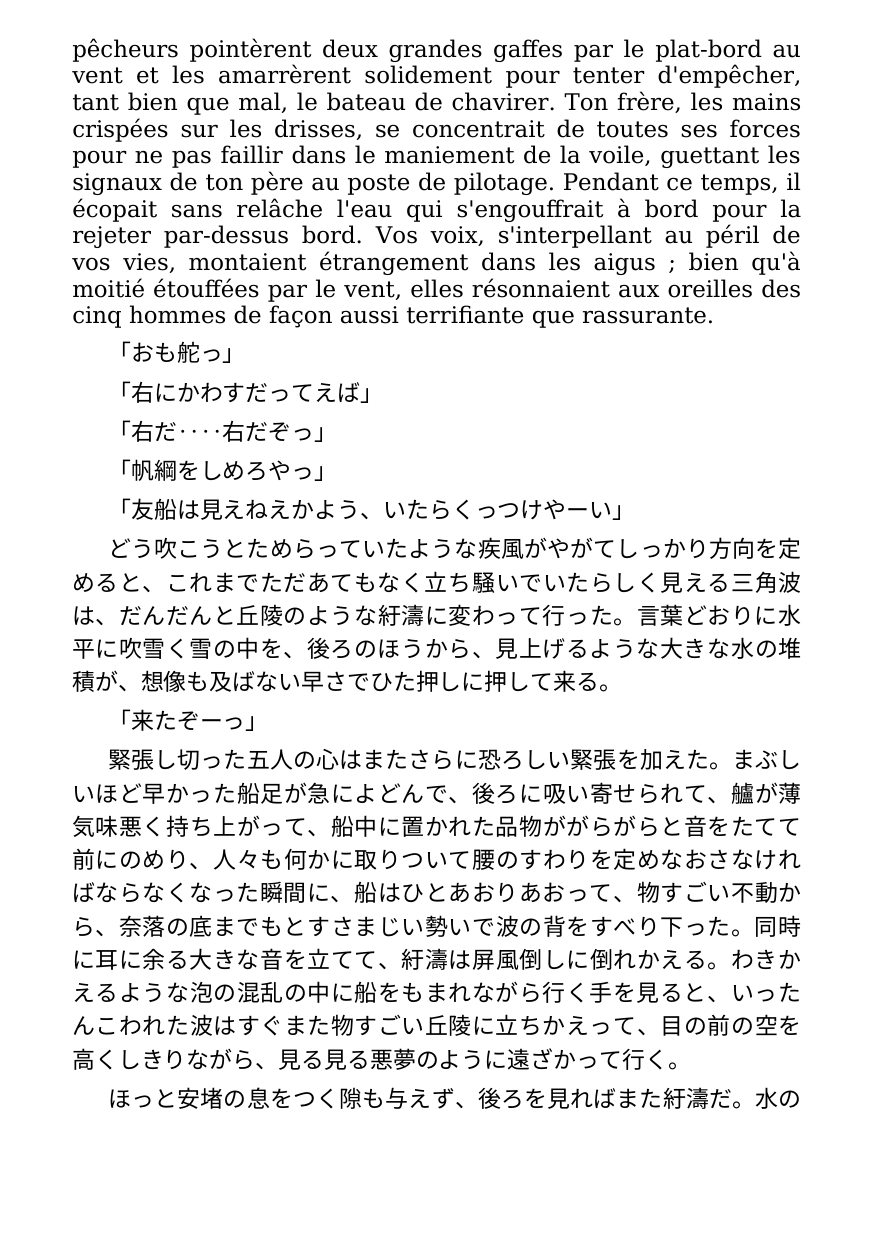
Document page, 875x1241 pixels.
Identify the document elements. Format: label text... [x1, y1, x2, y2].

text 「右だ‥‥右だぞっ」 [72, 414, 802, 447]
text 緊張し切った五人の心はまたさらに恐ろしい緊張を加えた。まぶしいほど早かった船足が急によどんで、後ろに吸い寄せられて、艫が薄気味悪く持ち上がって、船中に置かれた品物ががらがらと音をたてて前にのめり、人々も何かに取りついて腰のすわりを定めなおさなければならなくなった瞬間に、船はひとあおりあおって、物すごい不動から、奈落の底までもとすさまじい勢いで波の背をすべり下った。同時に耳に余る大きな音を立てて、紆濤は屏風倒しに倒れかえる。わきかえるような泡の混乱の中に船をもまれながら行く手を見ると、いったんこわれた波はすぐまた物すごい丘陵に立ちかえって、目の前の空を高くしきりながら、見る見る悪夢のように遠ざかって行く。 [72, 742, 802, 1075]
text 「帆綱をしめろやっ」 [72, 453, 802, 486]
text 「来たぞーっ」 [72, 703, 802, 736]
text 「おも舵っ」 [72, 335, 802, 368]
text 「右にかわすだってえば」 [72, 374, 802, 408]
text pêcheurs pointèrent deux grandes gaffes par le plat-bord au vent et les amarrèrent solidement pour tenter d'empêcher, tant bien que mal, le bateau de chavirer. Ton frère, les mains crispées sur les drisses, se concentrait de toutes ses forces pour ne pas faillir dans le maniement de la voile, guettant les signaux de ton père au poste de pilotage. Pendant ce temps, il écopait sans relâche l'eau qui s'engouffrait à bord pour la rejeter par-dessus bord. Vos voix, s'interpellant au péril de vos vies, montaient étrangement dans les aigus ; bien qu'à moitié étouffées par le vent, elles résonnaient aux oreilles des cinq hommes de façon aussi terrifiante que rassurante. [72, 36, 802, 329]
text 「友船は見えねえかよう、いたらくっつけやーい」 [72, 492, 802, 525]
text ほっと安堵の息をつく隙も与えず、後ろを見ればまた紆濤だ。水の [72, 1081, 802, 1114]
text どう吹こうとためらっていたような疾風がやがてしっかり方向を定めると、これまでただあてもなく立ち騒いでいたらしく見える三角波は、だんだんと丘陵のような紆濤に変わって行った。言葉どおりに水平に吹雪く雪の中を、後ろのほうから、見上げるような大きな水の堆積が、想像も及ばない早さでひた押しに押して来る。 [72, 531, 802, 697]
